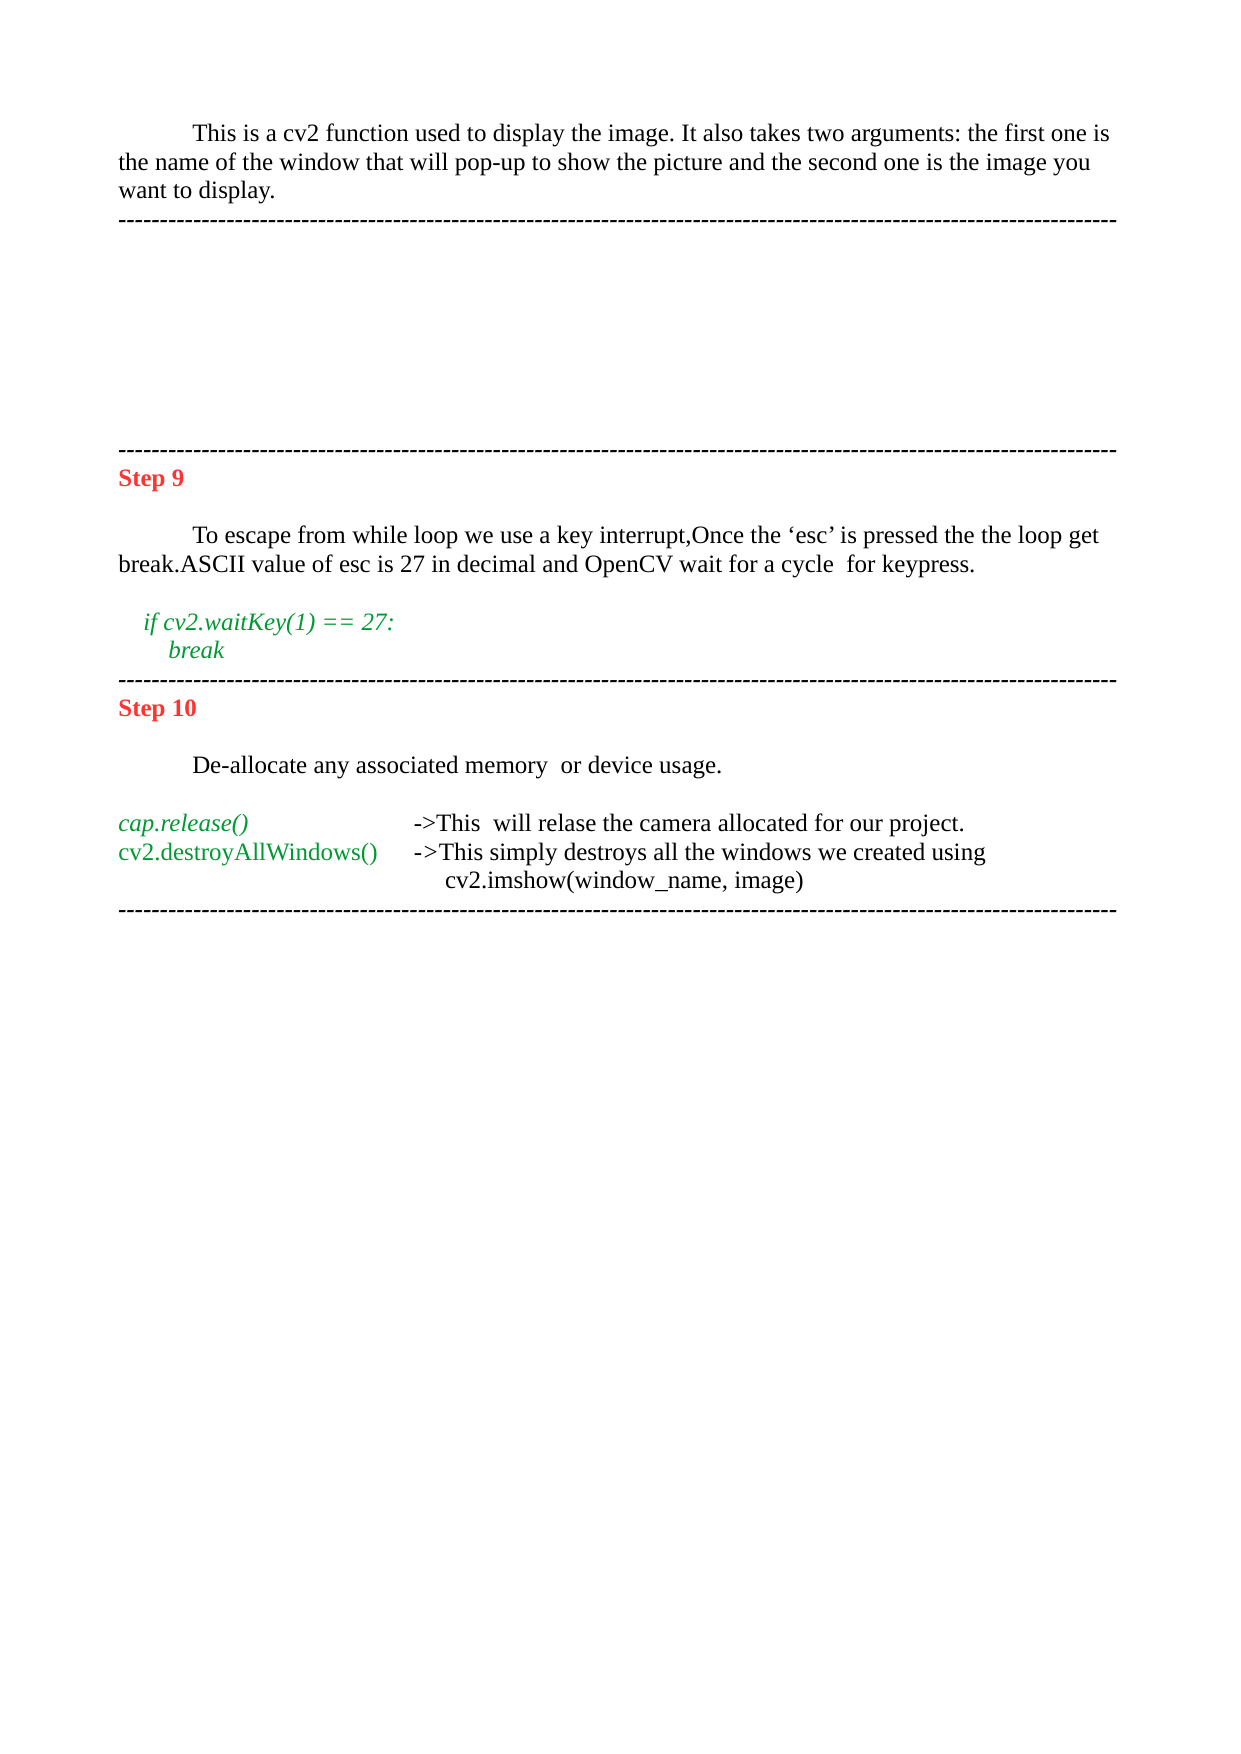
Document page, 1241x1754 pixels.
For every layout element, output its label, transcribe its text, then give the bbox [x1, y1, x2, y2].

text ------------------------------------------------------------------------------------------------------------------------ [118, 664, 1122, 693]
text cv2.destroyAllWindows() ->This simply destroys all the windows we created using cv2.imshow(window_name, image) [118, 837, 1122, 894]
text This is a cv2 function used to display the image. It also takes two arguments: the first one is the name of the window that will pop-up to show the picture and the second one is the image you want to display. [118, 118, 1122, 204]
text Step 10 [118, 693, 1122, 722]
text To escape from while loop we use a key interrupt,Once the ‘esc’ is pressed the the loop get break.ASCII value of esc is 27 in decimal and OpenCV wait for a cycle for keypress. [118, 521, 1122, 578]
text break [118, 636, 1122, 664]
text ------------------------------------------------------------------------------------------------------------------------Step 9 [118, 434, 1122, 492]
text if cv2.waitKey(1) == 27: [118, 607, 1122, 636]
text ------------------------------------------------------------------------------------------------------------------------ [118, 204, 1122, 233]
text De-allocate any associated memory or device usage. [118, 751, 1122, 779]
text cap.release() ->This will relase the camera allocated for our project. [118, 808, 1122, 837]
text ------------------------------------------------------------------------------------------------------------------------ [118, 894, 1122, 923]
